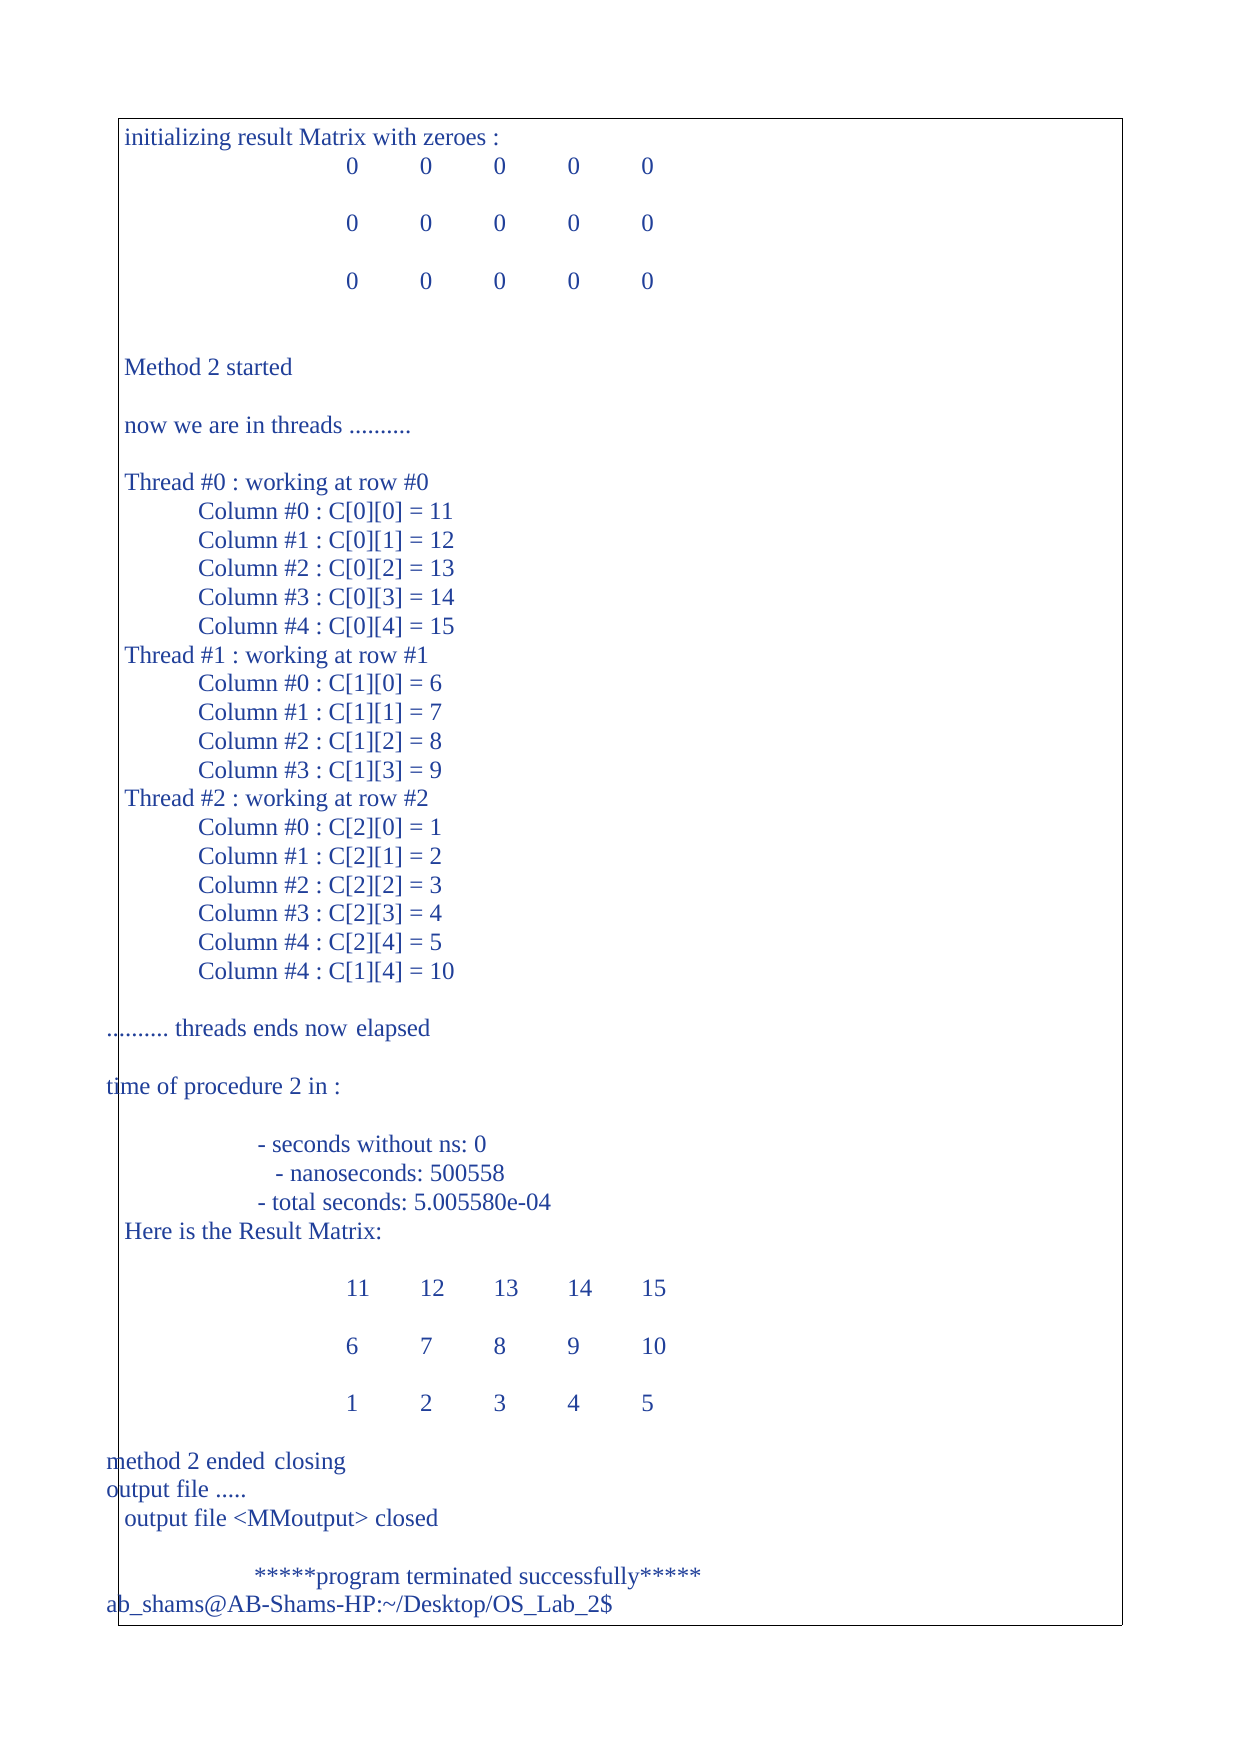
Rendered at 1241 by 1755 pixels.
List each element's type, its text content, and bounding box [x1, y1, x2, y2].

text Column #2 : C[0][2] = 13 [198, 553, 1122, 582]
text Column #2 : C[1][2] = 8 [198, 726, 1122, 755]
text Column #3 : C[2][3] = 4 [198, 898, 1122, 927]
table_header 0 [463, 155, 536, 195]
table_cell 1 [340, 1375, 394, 1427]
list seconds without ns: 0 [119, 1129, 1122, 1158]
text Column #4 : C[2][4] = 5 [198, 927, 1122, 956]
text Thread #2 : working at row #2 Column #0 : C[2][0] = 1 [124, 783, 506, 841]
table_cell 8 [469, 1318, 543, 1375]
table_cell 6 [340, 1318, 394, 1375]
table_cell 9 [543, 1318, 617, 1375]
list nanoseconds: 500558 [275, 1158, 1122, 1187]
text initializing result Matrix with zeroes : [124, 122, 1122, 151]
table_header 13 [469, 1266, 543, 1318]
text method 2 ended closing output file ..... [119, 1446, 352, 1503]
text Column #1 : C[1][1] = 7 [198, 697, 1122, 726]
table_header [119, 155, 319, 253]
table_cell 7 [395, 1318, 469, 1375]
text Thread #0 : working at row #0 Column #0 : C[0][0] = 11 [124, 467, 479, 525]
text Column #4 : C[0][4] = 15 [198, 611, 1122, 640]
table_header 11 [340, 1266, 394, 1318]
table_cell 0 [536, 253, 610, 391]
text output file <MMoutput> closed [124, 1503, 1122, 1532]
table_cell 0 [389, 253, 463, 391]
table_cell 0 [389, 195, 463, 253]
table_cell 0 [320, 195, 389, 253]
table_header 14 [543, 1266, 617, 1318]
table_header 0 [610, 155, 659, 195]
text Column #1 : C[2][1] = 2 [198, 841, 1122, 870]
text Column #4 : C[1][4] = 10 [198, 956, 1122, 985]
table_cell 2 [395, 1375, 469, 1427]
table_header 15 [617, 1266, 672, 1318]
table_cell 0 [463, 253, 536, 391]
table_cell Method 2 started [119, 253, 319, 391]
text Column #3 : C[0][3] = 14 [198, 582, 1122, 611]
table_cell 4 [543, 1375, 617, 1427]
table_cell 0 [536, 195, 610, 253]
table_cell 10 [617, 1318, 672, 1375]
table_cell 0 [610, 253, 659, 391]
table_cell 3 [469, 1375, 543, 1427]
text *****program terminated successfully***** ab_shams@AB-Shams-HP:~/Desktop/OS_Lab_2$ [119, 1561, 724, 1618]
table_header 0 [389, 155, 463, 195]
text Column #1 : C[0][1] = 12 [198, 525, 1122, 553]
table_cell 0 [320, 253, 389, 391]
table_cell 0 [610, 195, 659, 253]
text .......... threads ends now elapsed time of procedure 2 in : [119, 1013, 439, 1100]
list total seconds: 5.005580e-04 Here is the Result Matrix: [119, 1187, 568, 1244]
table_header 12 [395, 1266, 469, 1318]
text Thread #1 : working at row #1 Column #0 : C[1][0] = 6 [124, 640, 506, 697]
text Column #2 : C[2][2] = 3 [198, 870, 1122, 898]
table_header 0 [320, 155, 389, 195]
table_header 0 [536, 155, 610, 195]
text Column #3 : C[1][3] = 9 [198, 755, 1122, 783]
text now we are in threads .......... [124, 410, 1122, 438]
table_cell 0 [463, 195, 536, 253]
table_cell 5 [617, 1375, 672, 1427]
